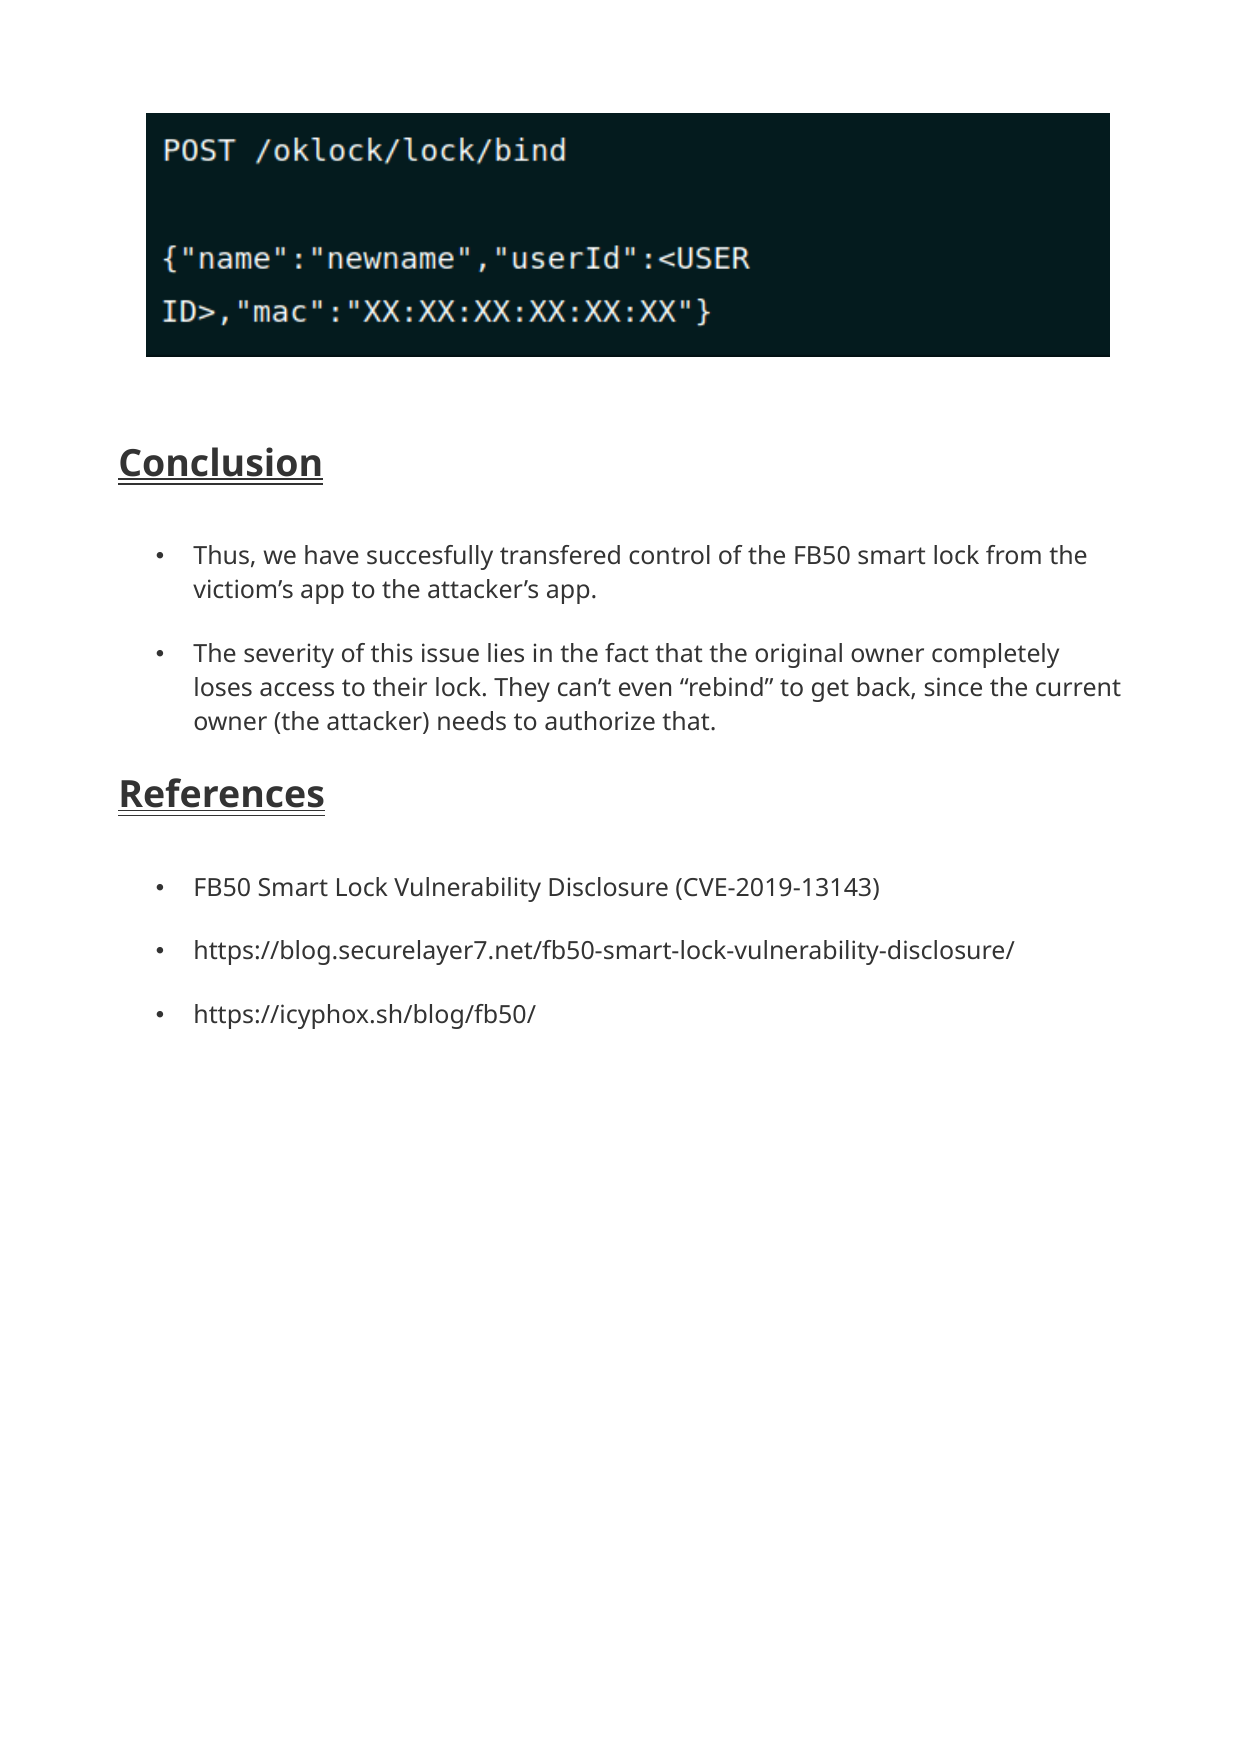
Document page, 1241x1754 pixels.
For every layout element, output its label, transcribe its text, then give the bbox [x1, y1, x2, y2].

list The severity of this issue lies in the fact that the original owner completely loses access to their lock. They can’t even “rebind” to get back, since the current owner (the attacker) needs to authorize that. [156, 636, 1122, 738]
text References [118, 767, 1122, 818]
list Thus, we have succesfully transfered control of the FB50 smart lock from the victiom’s app to the attacker’s app. [156, 538, 1122, 606]
picture [146, 113, 1110, 357]
list https://icyphox.sh/blog/fb50/ [156, 996, 1122, 1030]
list https://blog.securelayer7.net/fb50-smart-lock-vulnerability-disclosure/ [156, 933, 1122, 967]
list FB50 Smart Lock Vulnerability Disclosure (CVE-2019-13143) [156, 869, 1122, 903]
text Conclusion [118, 436, 1122, 487]
